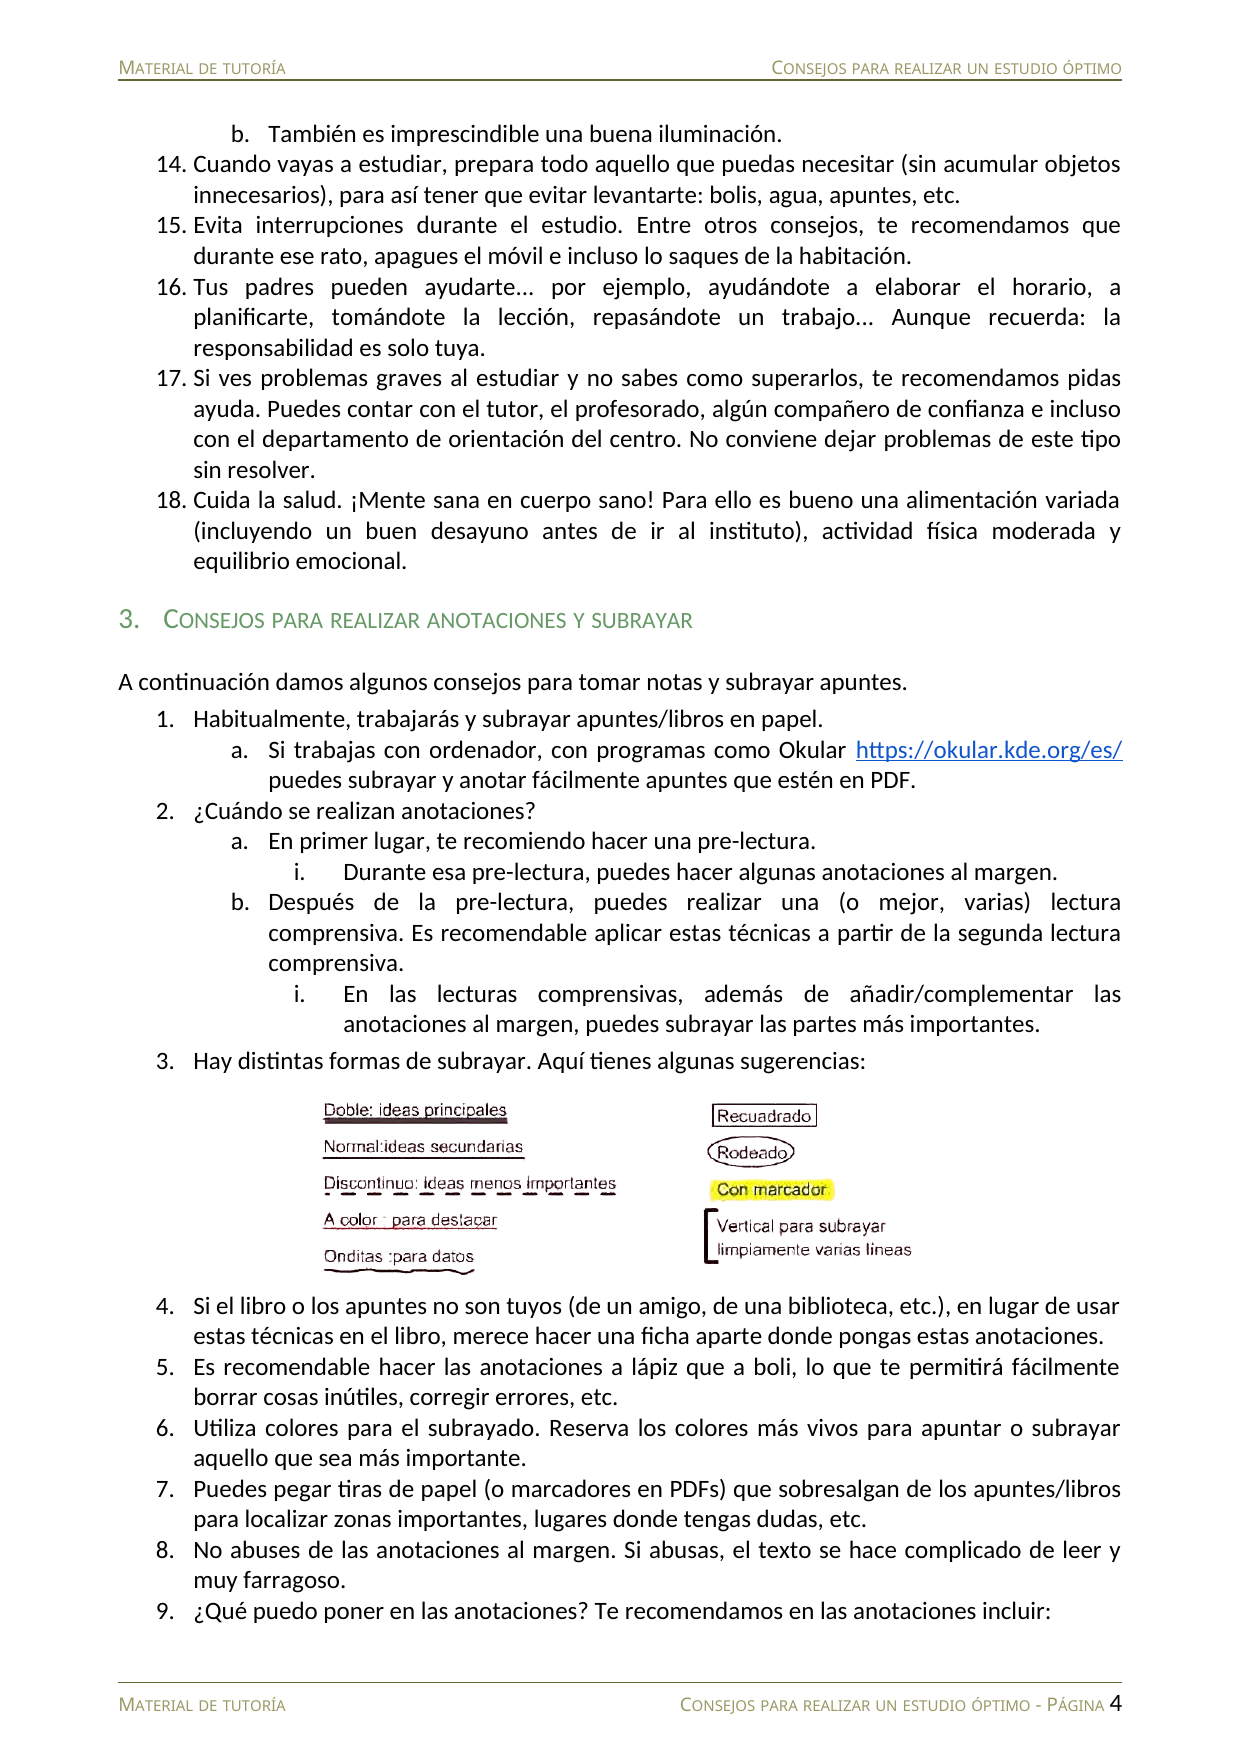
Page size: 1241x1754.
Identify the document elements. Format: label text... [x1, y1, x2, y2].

list Cuida la salud. ¡Mente sana en cuerpo sano! Para ello es bueno una alimentación variada (incluyendo un buen desayuno antes de ir al instituto), actividad física moderada y equilibrio emocional. [156, 484, 1122, 576]
list Durante esa pre-lectura, puedes hacer algunas anotaciones al margen. [306, 856, 1122, 886]
list Tus padres pueden ayudarte... por ejemplo, ayudándote a elaborar el horario, a planificarte, tomándote la lección, repasándote un trabajo... Aunque recuerda: la responsabilidad es solo tuya. [156, 271, 1122, 362]
list Es recomendable hacer las anotaciones a lápiz que a boli, lo que te permitirá fácilmente borrar cosas inútiles, corregir errores, etc. [156, 1351, 1122, 1412]
list Puedes pegar tiras de papel (o marcadores en PDFs) que sobresalgan de los apuntes/libros para localizar zonas importantes, lugares donde tengas dudas, etc. [156, 1473, 1122, 1534]
list Después de la pre-lectura, puedes realizar una (o mejor, varias) lectura comprensiva. Es recomendable aplicar estas técnicas a partir de la segunda lectura comprensiva. [231, 886, 1122, 978]
list También es imprescindible una buena iluminación. [231, 118, 1122, 148]
list Utiliza colores para el subrayado. Reserva los colores más vivos para apuntar o subrayar aquello que sea más importante. [156, 1412, 1122, 1473]
list Si ves problemas graves al estudiar y no sabes como superarlos, te recomendamos pidas ayuda. Puedes contar con el tutor, el profesorado, algún compañero de confianza e incluso con el departamento de orientación del centro. No conviene dejar problemas de este tipo sin resolver. [156, 362, 1122, 484]
text A continuación damos algunos consejos para tomar notas y subrayar apuntes. [118, 666, 1122, 697]
list Evita interrupciones durante el estudio. Entre otros consejos, te recomendamos que durante ese rato, apagues el móvil e incluso lo saques de la habitación. [156, 209, 1122, 271]
picture [304, 1082, 936, 1284]
list Hay distintas formas de subrayar. Aquí tienes algunas sugerencias: [156, 1045, 1122, 1076]
list Habitualmente, trabajarás y subrayar apuntes/libros en papel. [156, 703, 1122, 734]
list Cuando vayas a estudiar, prepara todo aquello que puedas necesitar (sin acumular objetos innecesarios), para así tener que evitar levantarte: bolis, agua, apuntes, etc. [156, 148, 1122, 209]
list En las lecturas comprensivas, además de añadir/complementar las anotaciones al margen, puedes subrayar las partes más importantes. [306, 978, 1122, 1039]
list En primer lugar, te recomiendo hacer una pre-lectura. [231, 825, 1122, 856]
subtitle Consejos para realizar anotaciones y subrayar [118, 601, 1122, 636]
list No abuses de las anotaciones al margen. Si abusas, el texto se hace complicado de leer y muy farragoso. [156, 1534, 1122, 1595]
list Si el libro o los apuntes no son tuyos (de un amigo, de una biblioteca, etc.), en lugar de usar estas técnicas en el libro, merece hacer una ficha aparte donde pongas estas anotaciones. [156, 1290, 1122, 1351]
list Si trabajas con ordenador, con programas como Okular https://okular.kde.org/es/ puedes subrayar y anotar fácilmente apuntes que estén en PDF. [231, 734, 1122, 795]
list ¿Qué puedo poner en las anotaciones? Te recomendamos en las anotaciones incluir: [156, 1595, 1122, 1626]
list ¿Cuándo se realizan anotaciones? [156, 795, 1122, 825]
